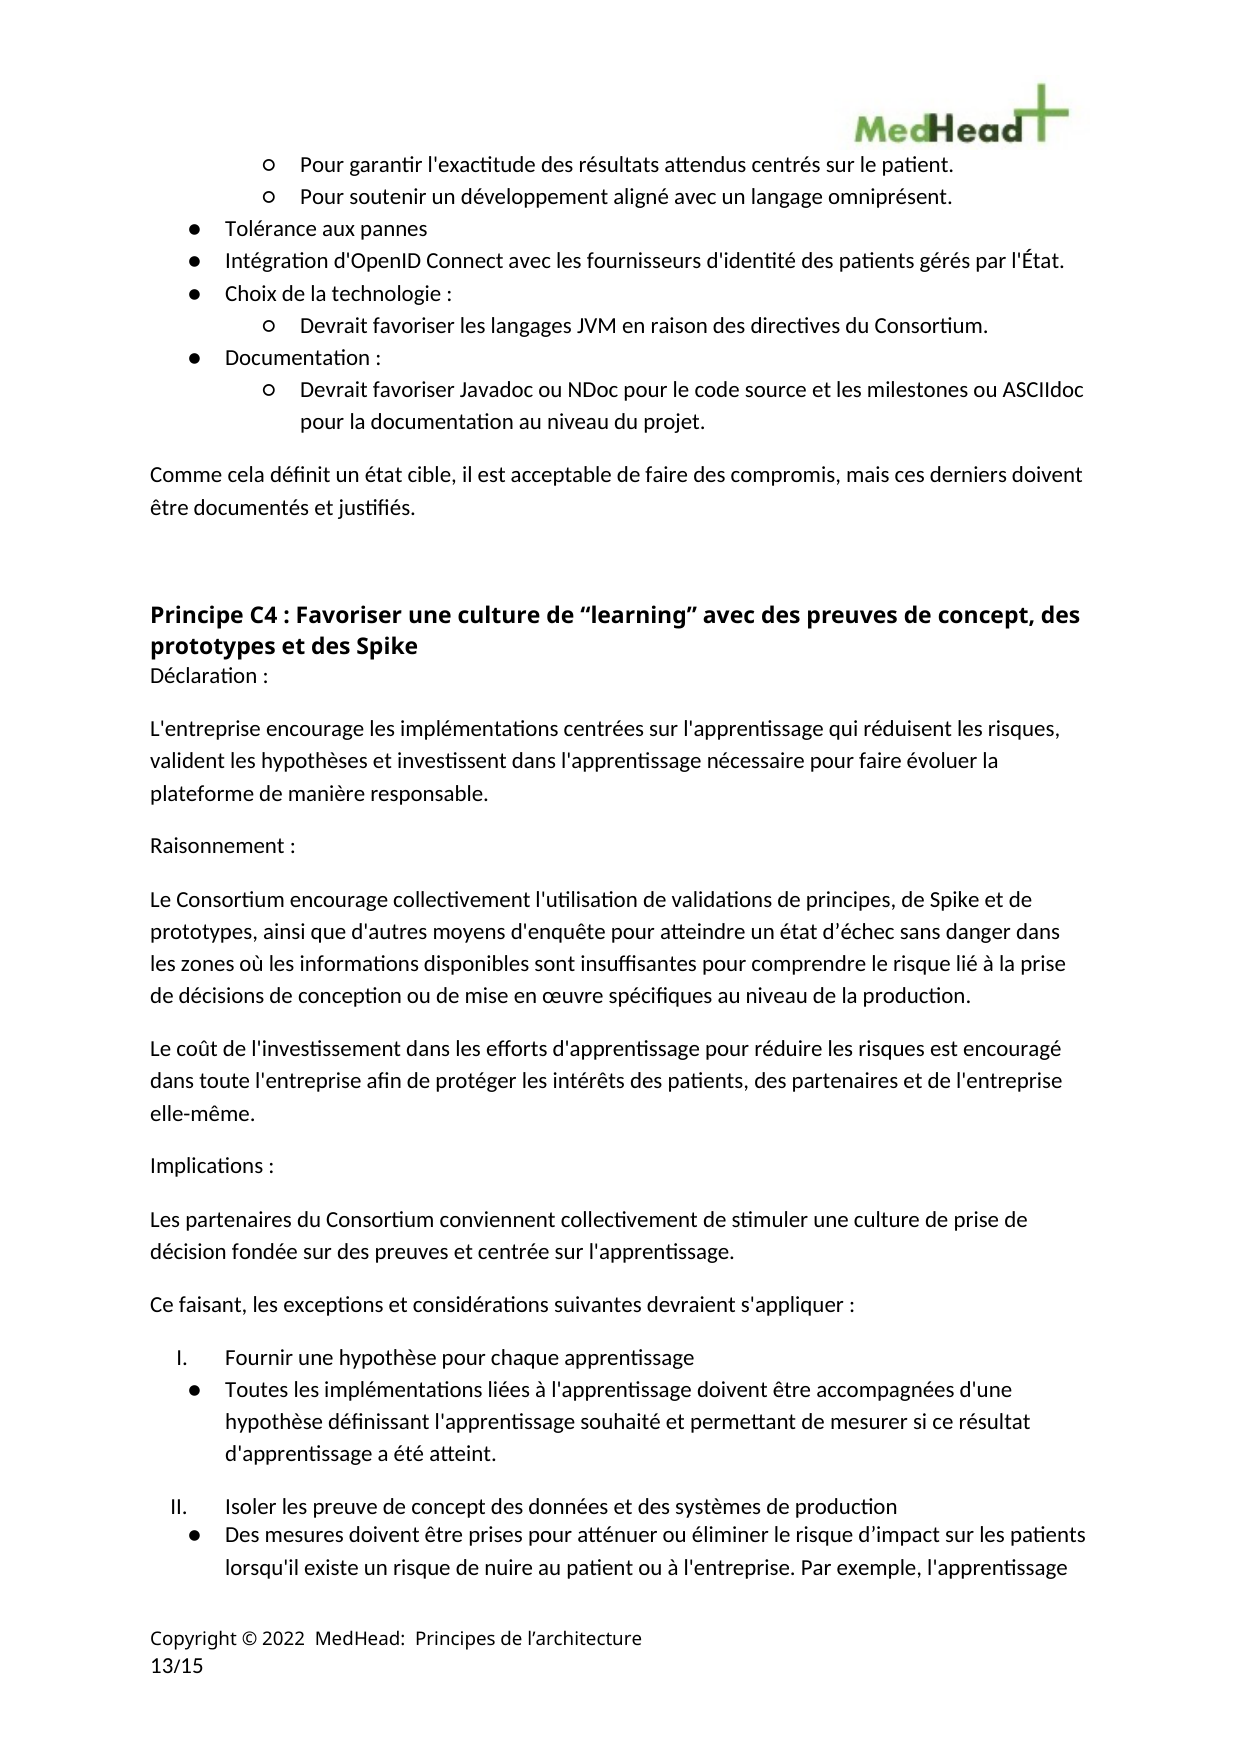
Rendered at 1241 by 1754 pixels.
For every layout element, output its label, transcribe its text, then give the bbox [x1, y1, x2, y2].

list Choix de la technologie : [187, 279, 1090, 307]
text Le Consortium encourage collectivement l'utilisation de validations de principes, de Spike et de prototypes, ainsi que d'autres moyens d'enquête pour atteindre un état d’échec sans danger dans les zones où les informations disponibles sont insuffisantes pour comprendre le risque lié à la prise de décisions de conception ou de mise en œuvre spécifiques au niveau de la production. [150, 885, 1090, 1009]
text Déclaration : [150, 661, 1090, 689]
list Intégration d'OpenID Connect avec les fournisseurs d'identité des patients gérés par l'État. [187, 247, 1090, 274]
list Documentation : [187, 343, 1090, 371]
text Les partenaires du Consortium conviennent collectivement de stimuler une culture de prise de décision fondée sur des preuves et centrée sur l'apprentissage. [150, 1205, 1090, 1265]
list Tolérance aux pannes [187, 214, 1090, 242]
text Implications : [150, 1152, 1090, 1180]
text Ce faisant, les exceptions et considérations suivantes devraient s'appliquer : [150, 1290, 1090, 1318]
subtitle Principe C4 : Favoriser une culture de “learning” avec des preuves de concept, des prototypes et des Spike [150, 599, 1090, 661]
list Devrait favoriser Javadoc ou NDoc pour le code source et les milestones ou ASCIIdoc pour la documentation au niveau du projet. [262, 375, 1090, 436]
list Des mesures doivent être prises pour atténuer ou éliminer le risque d’impact sur les patients lorsqu'il existe un risque de nuire au patient ou à l'entreprise. Par exemple, l'apprentissage peut être mené de manière isolée dans un environnement artificiel afin d'éviter l’impact sur les systèmes de production. [187, 1521, 1090, 1581]
list Devrait favoriser les langages JVM en raison des directives du Consortium. [262, 311, 1090, 339]
picture [834, 75, 1091, 150]
text Comme cela définit un état cible, il est acceptable de faire des compromis, mais ces derniers doivent être documentés et justifiés. [150, 461, 1090, 521]
list Isoler les preuve de concept des données et des systèmes de production [187, 1492, 1090, 1521]
text L'entreprise encourage les implémentations centrées sur l'apprentissage qui réduisent les risques, valident les hypothèses et investissent dans l'apprentissage nécessaire pour faire évoluer la plateforme de manière responsable. [150, 714, 1090, 807]
text Raisonnement : [150, 832, 1090, 860]
list Pour garantir l'exactitude des résultats attendus centrés sur le patient. [262, 150, 1090, 178]
list Fournir une hypothèse pour chaque apprentissage [187, 1343, 1090, 1371]
list Pour soutenir un développement aligné avec un langage omniprésent. [262, 182, 1090, 210]
text Le coût de l'investissement dans les efforts d'apprentissage pour réduire les risques est encouragé dans toute l'entreprise afin de protéger les intérêts des patients, des partenaires et de l'entreprise elle-même. [150, 1034, 1090, 1127]
list Toutes les implémentations liées à l'apprentissage doivent être accompagnées d'une hypothèse définissant l'apprentissage souhaité et permettant de mesurer si ce résultat d'apprentissage a été atteint. [187, 1375, 1090, 1467]
